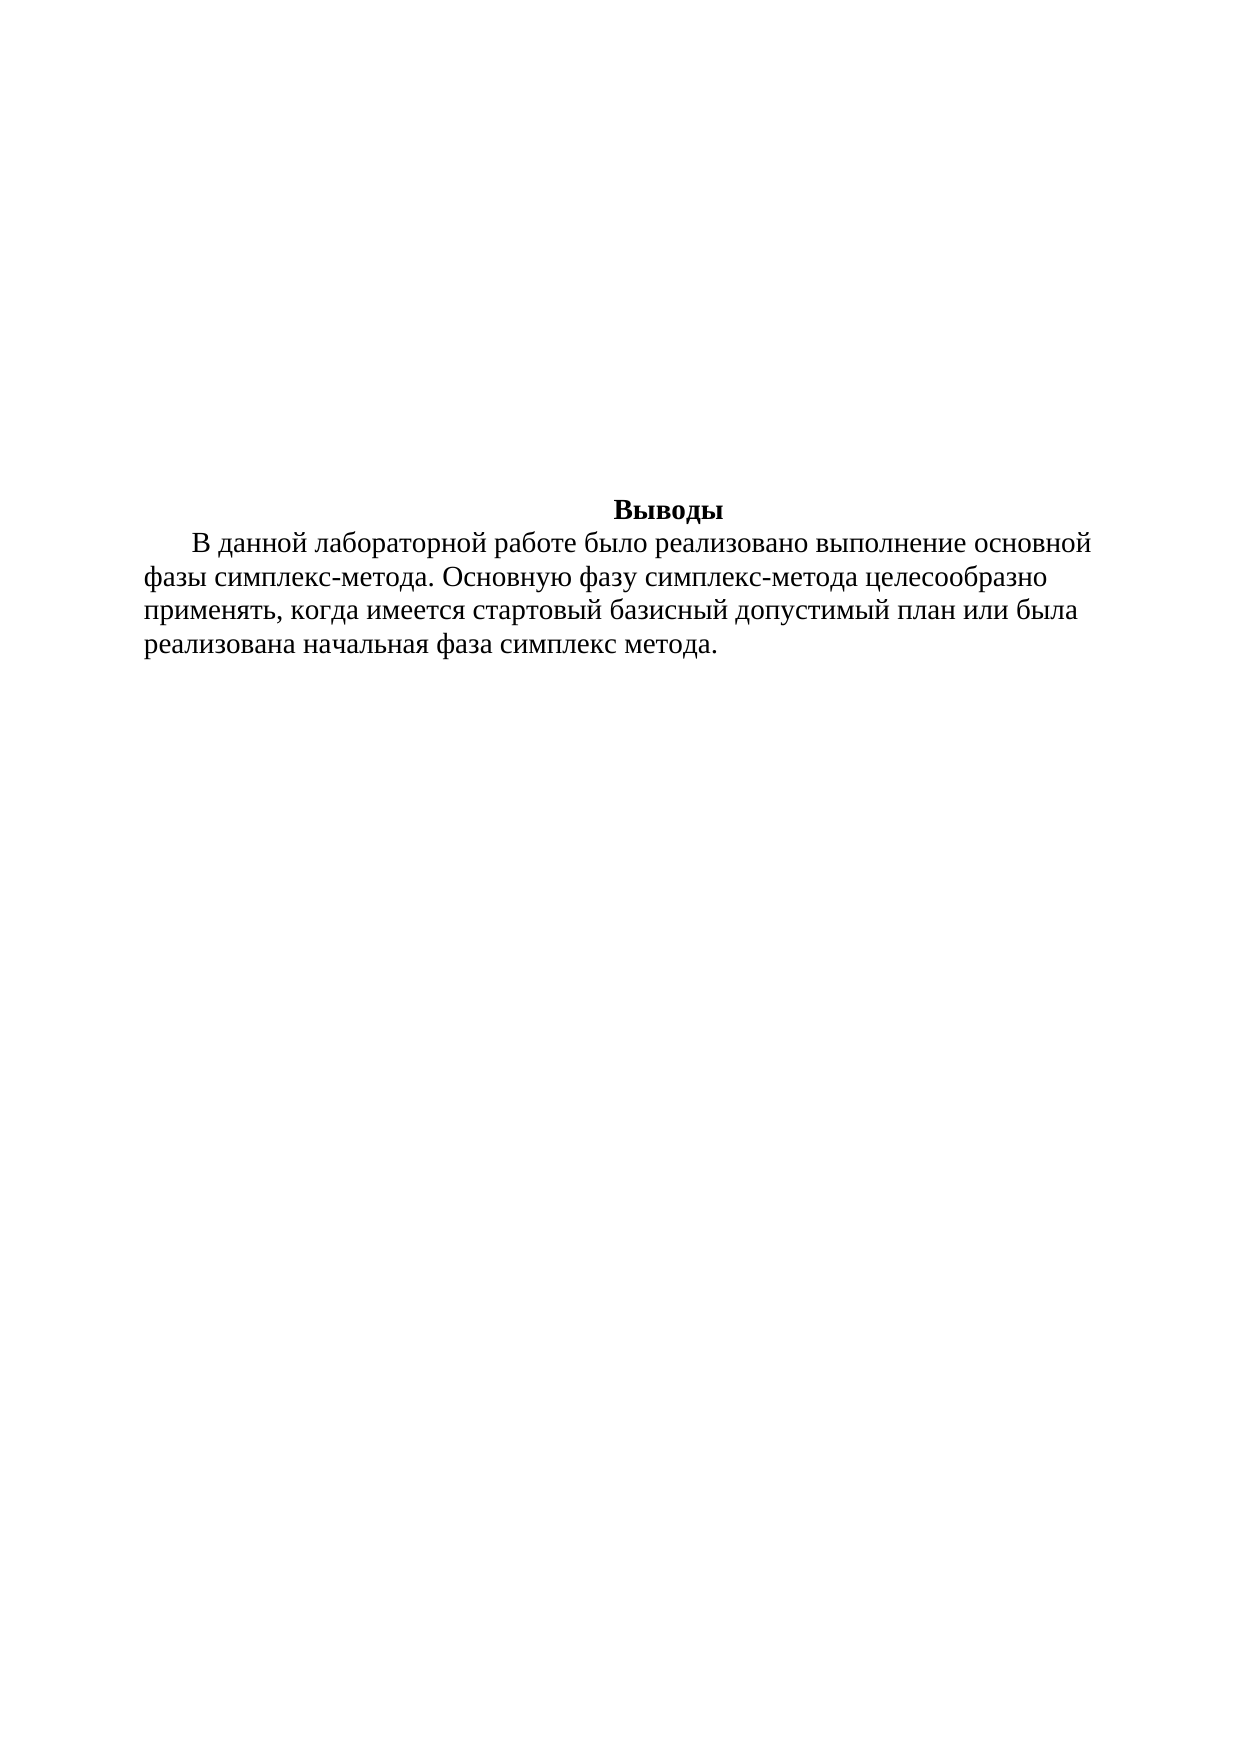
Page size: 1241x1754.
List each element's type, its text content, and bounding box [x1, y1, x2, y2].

text В данной лабораторной работе было реализовано выполнение основной фазы симплекс-метода. Основную фазу симплекс-метода целесообразно применять, когда имеется стартовый базисный допустимый план или была реализована начальная фаза симплекс метода. [144, 525, 1152, 659]
text Выводы [144, 492, 1152, 525]
